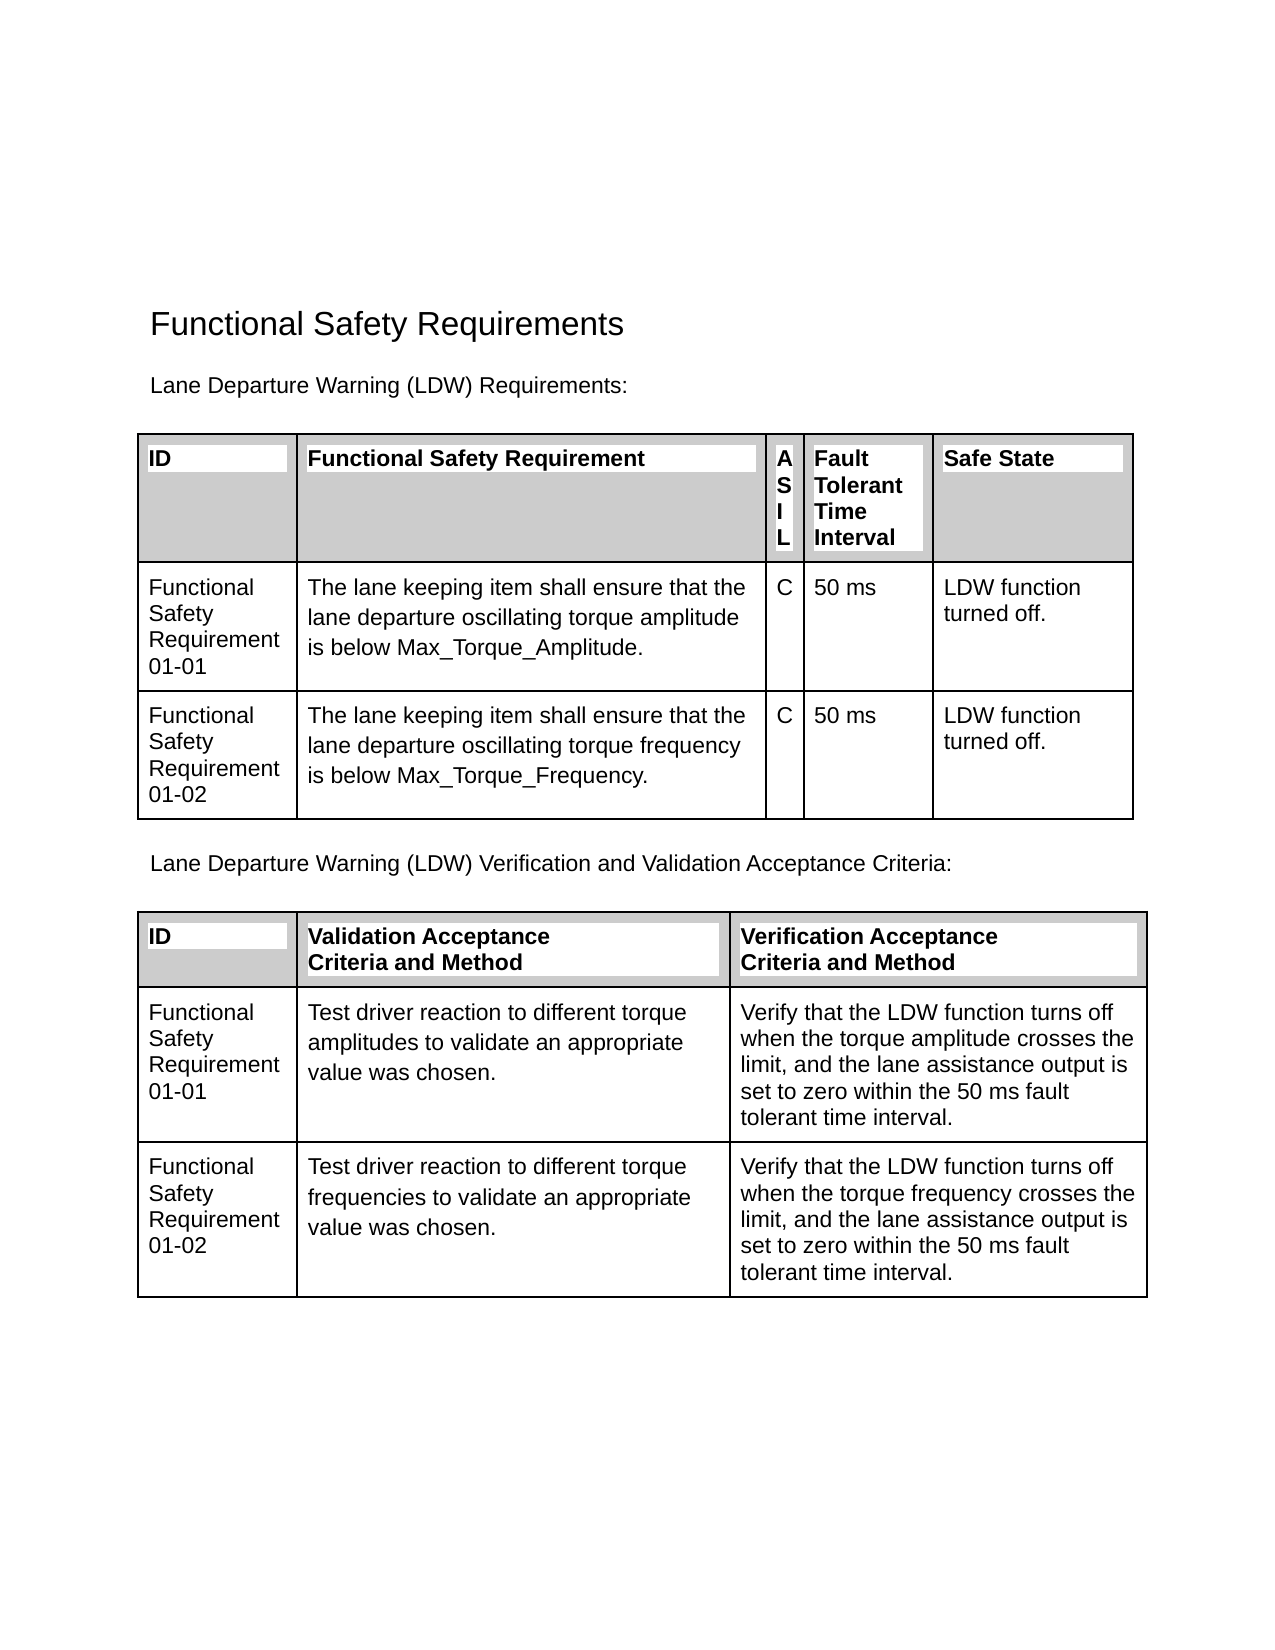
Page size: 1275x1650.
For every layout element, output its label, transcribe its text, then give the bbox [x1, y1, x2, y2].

table_cell 50 ms [805, 692, 932, 818]
table_header Validation Acceptance Criteria and Method [298, 913, 729, 986]
table_cell Functional Safety Requirement 01-01 [139, 988, 296, 1141]
table_cell C [767, 563, 803, 689]
table_cell Functional Safety Requirement 01-01 [139, 563, 296, 689]
table_header ASIL [767, 435, 803, 561]
table_cell Functional Safety Requirement 01-02 [139, 1143, 296, 1296]
table_cell Verify that the LDW function turns off when the torque frequency crosses the limit, and the lane assistance output is set to zero within the 50 ms fault tolerant time interval. [731, 1143, 1146, 1296]
table_header Safe State [934, 435, 1132, 561]
table_cell Verify that the LDW function turns off when the torque amplitude crosses the limit, and the lane assistance output is set to zero within the 50 ms fault tolerant time interval. [731, 988, 1146, 1141]
table_cell 50 ms [805, 563, 932, 689]
table_cell Functional Safety Requirement 01-02 [139, 692, 296, 818]
text Lane Departure Warning (LDW) Requirements: [150, 372, 1125, 399]
table_header Verification Acceptance Criteria and Method [731, 913, 1146, 986]
table_cell The lane keeping item shall ensure that the lane departure oscillating torque frequency is below Max_Torque_Frequency. [298, 692, 765, 818]
subtitle Functional Safety Requirements [150, 304, 1125, 342]
table_cell Test driver reaction to different torque amplitudes to validate an appropriate value was chosen. [298, 988, 729, 1141]
table_cell LDW function turned off. [934, 692, 1132, 818]
table_cell C [767, 692, 803, 818]
table_header ID [139, 435, 296, 561]
table_cell The lane keeping item shall ensure that the lane departure oscillating torque amplitude is below Max_Torque_Amplitude. [298, 563, 765, 689]
table_cell LDW function turned off. [934, 563, 1132, 689]
table_header Functional Safety Requirement [298, 435, 765, 561]
table_header Fault Tolerant Time Interval [805, 435, 932, 561]
table_header ID [139, 913, 296, 986]
table_cell Test driver reaction to different torque frequencies to validate an appropriate value was chosen. [298, 1143, 729, 1296]
text Lane Departure Warning (LDW) Verification and Validation Acceptance Criteria: [150, 850, 1125, 876]
